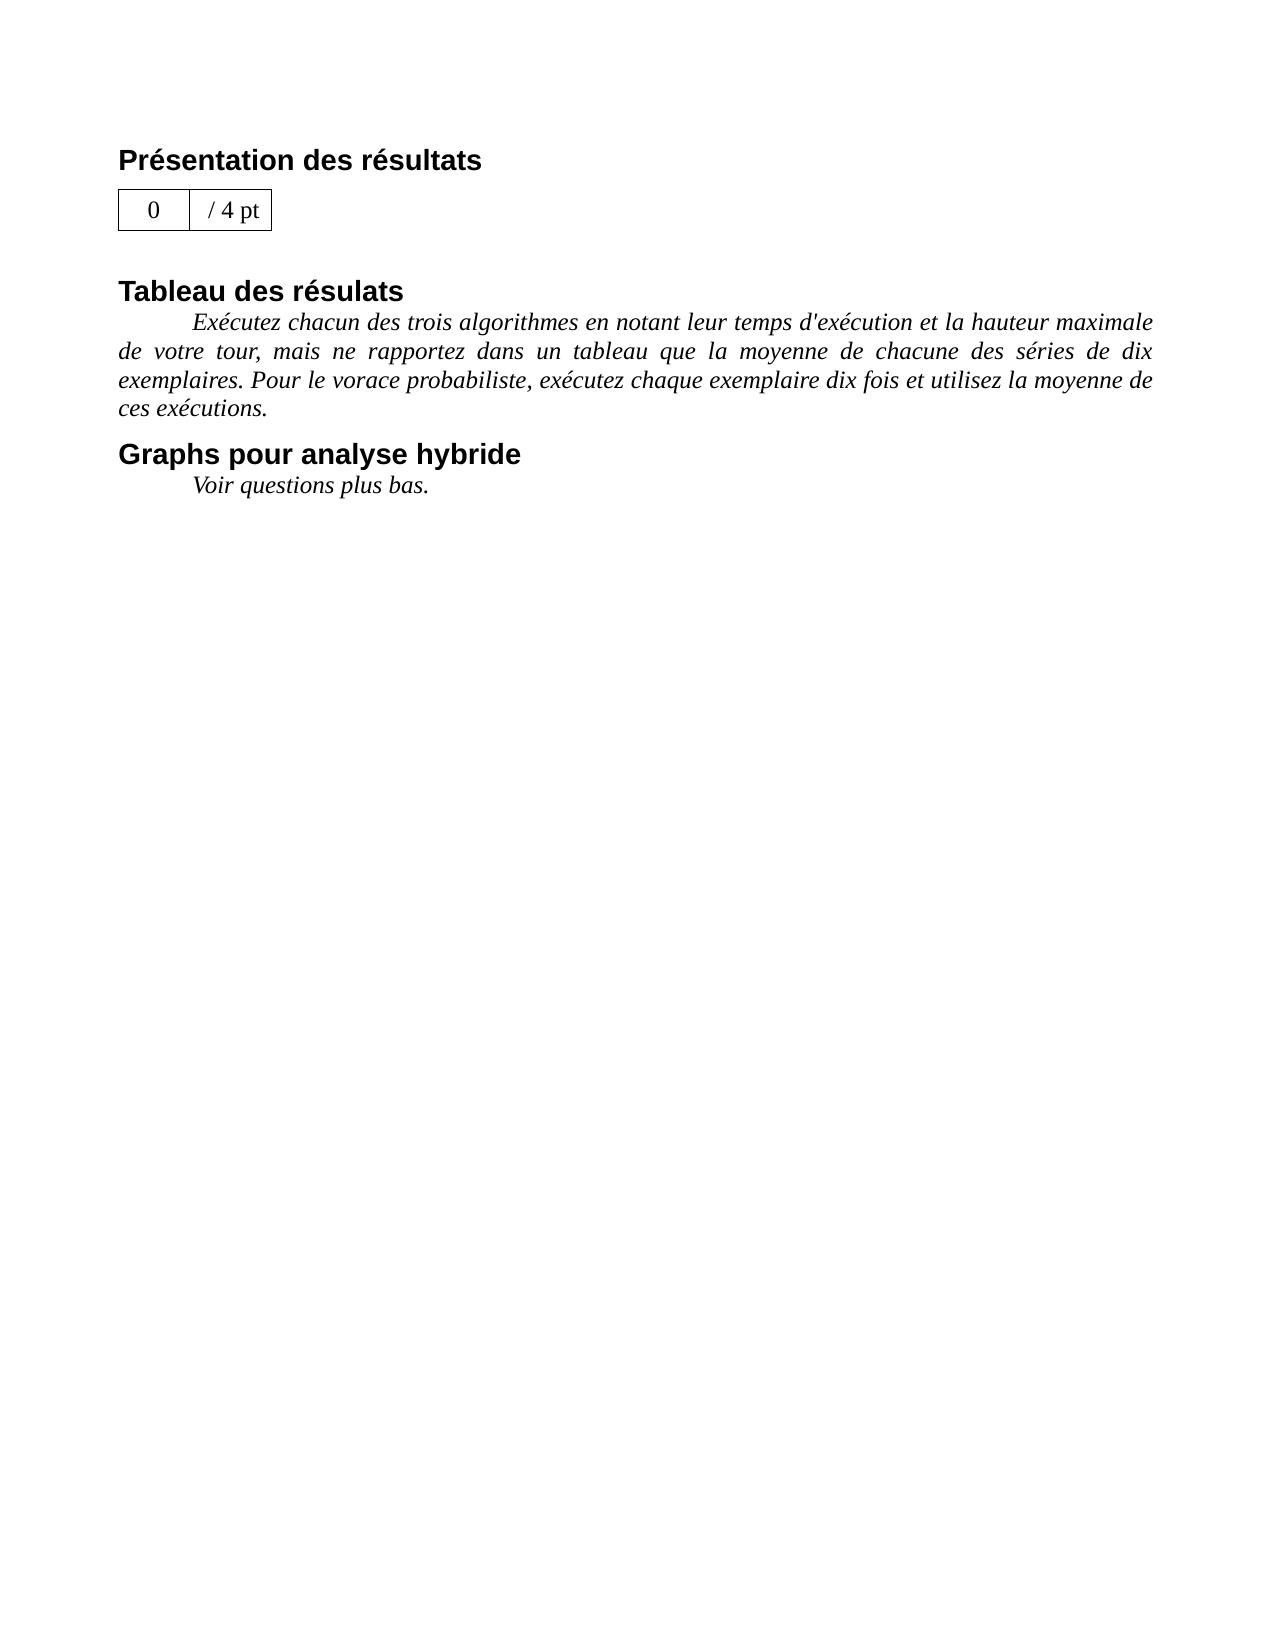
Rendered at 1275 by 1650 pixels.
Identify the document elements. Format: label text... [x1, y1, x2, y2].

table_header 0 [119, 190, 189, 230]
text Exécutez chacun des trois algorithmes en notant leur temps d'exécution et la hauteur maximale de votre tour, mais ne rapportez dans un tableau que la moyenne de chacune des séries de dix exemplaires. Pour le vorace probabiliste, exécutez chaque exemplaire dix fois et utilisez la moyenne de ces exécutions. [118, 307, 1157, 422]
subtitle Présentation des résultats [118, 143, 1157, 177]
text Voir questions plus bas. [118, 470, 1157, 499]
subtitle Graphs pour analyse hybride [118, 437, 1157, 470]
table_header / 4 pt [190, 190, 271, 230]
subtitle Tableau des résulats [118, 274, 1157, 307]
